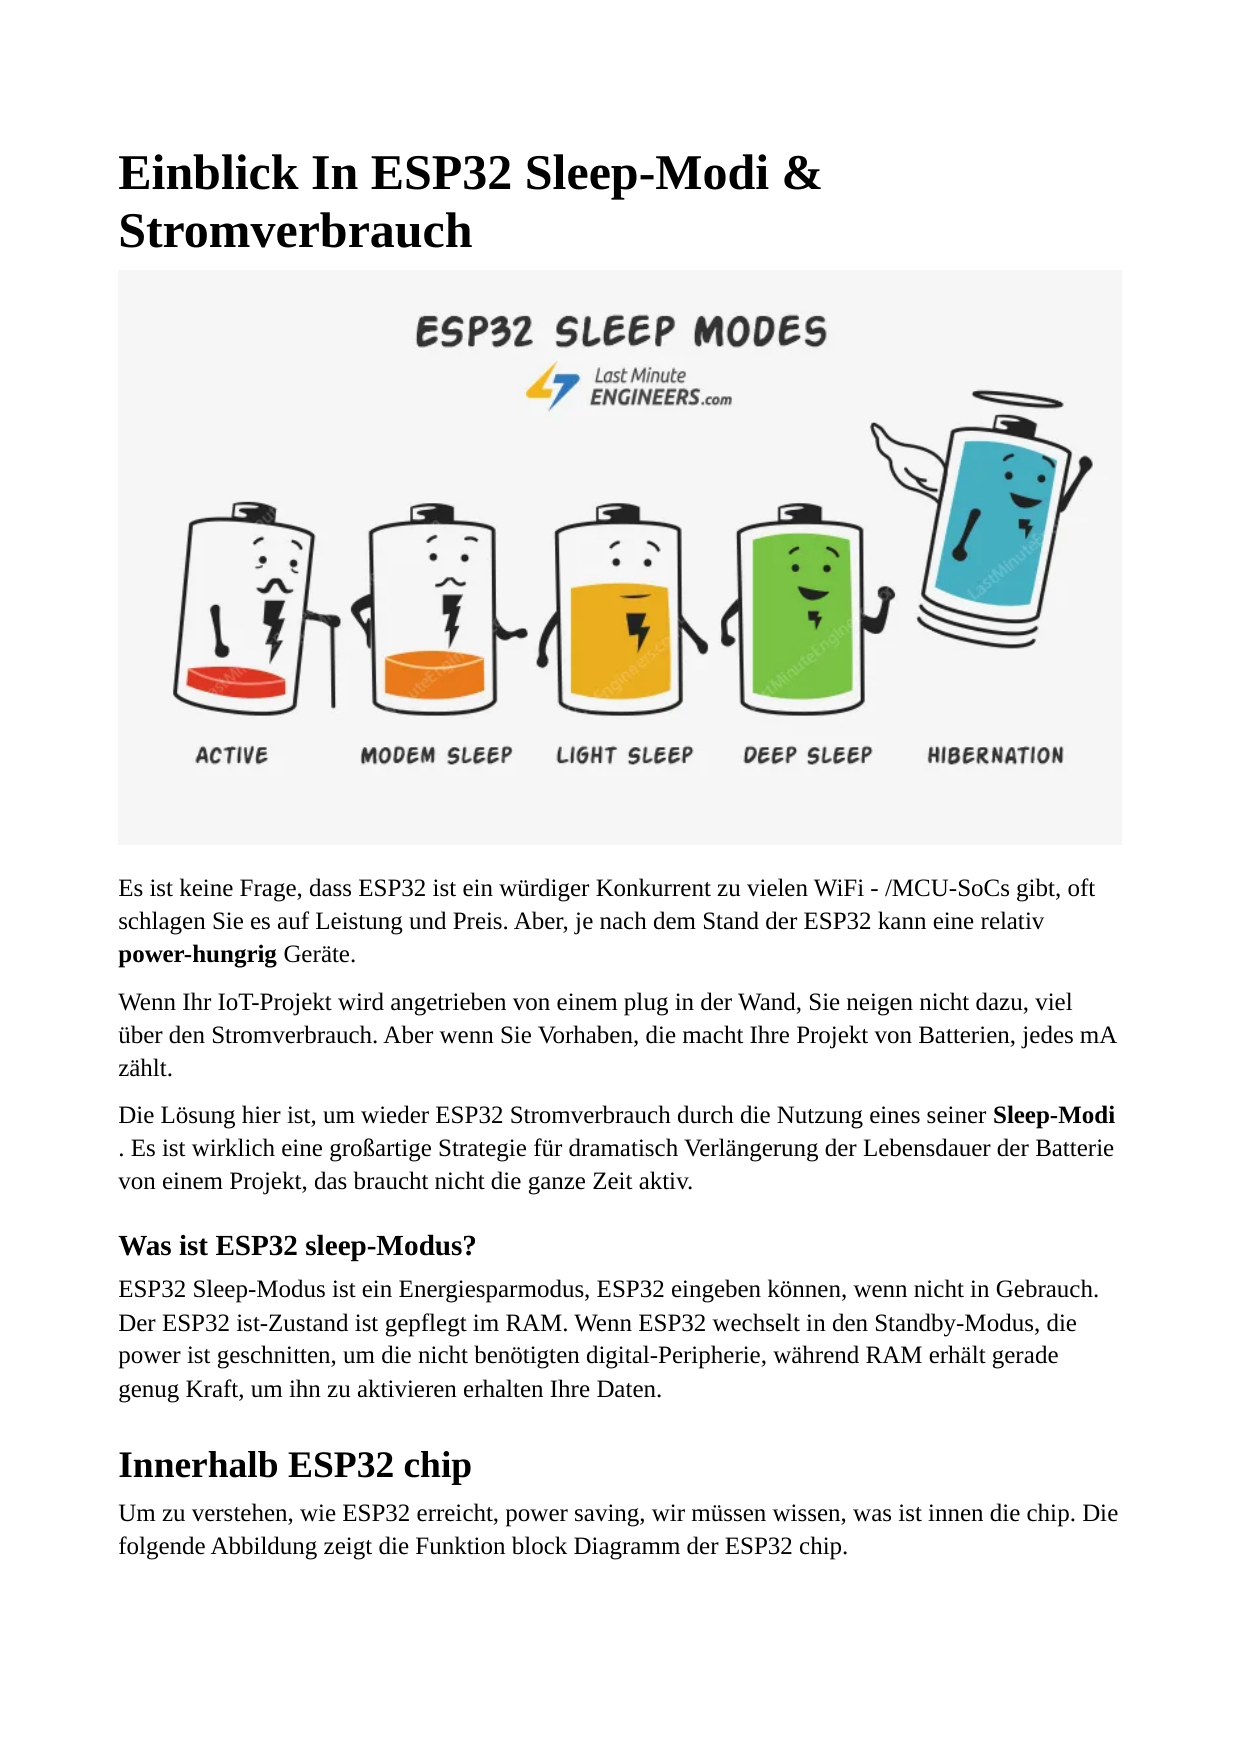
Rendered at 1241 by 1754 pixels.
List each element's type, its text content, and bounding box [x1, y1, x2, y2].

text ESP32 Sleep-Modus ist ein Energiesparmodus, ESP32 eingeben können, wenn nicht in Gebrauch. Der ESP32 ist-Zustand ist gepflegt im RAM. Wenn ESP32 wechselt in den Standby-Modus, die power ist geschnitten, um die nicht benötigten digital-Peripherie, während RAM erhält gerade genug Kraft, um ihn zu aktivieren erhalten Ihre Daten. [118, 1274, 1122, 1402]
subtitle Einblick In ESP32 Sleep-Modi & Stromverbrauch [118, 143, 1122, 258]
text Um zu verstehen, wie ESP32 erreicht, power saving, wir müssen wissen, was ist innen die chip. Die folgende Abbildung zeigt die Funktion block Diagramm der ESP32 chip. [118, 1498, 1122, 1559]
subtitle Was ist ESP32 sleep-Modus? [118, 1228, 1122, 1262]
text Es ist keine Frage, dass ESP32 ist ein würdiger Konkurrent zu vielen WiFi - /MCU-SoCs gibt, oft schlagen Sie es auf Leistung und Preis. Aber, je nach dem Stand der ESP32 kann eine relativ power-hungrig Geräte. [118, 873, 1122, 968]
text Die Lösung hier ist, um wieder ESP32 Stromverbrauch durch die Nutzung eines seiner Sleep-Modi . Es ist wirklich eine großartige Strategie für dramatisch Verlängerung der Lebensdauer der Batterie von einem Projekt, das braucht nicht die ganze Zeit aktiv. [118, 1100, 1122, 1195]
picture [118, 270, 1123, 845]
subtitle Innerhalb ESP32 chip [118, 1442, 1122, 1485]
text Wenn Ihr IoT-Projekt wird angetrieben von einem plug in der Wand, Sie neigen nicht dazu, viel über den Stromverbrauch. Aber wenn Sie Vorhaben, die macht Ihre Projekt von Batterien, jedes mA zählt. [118, 987, 1122, 1081]
